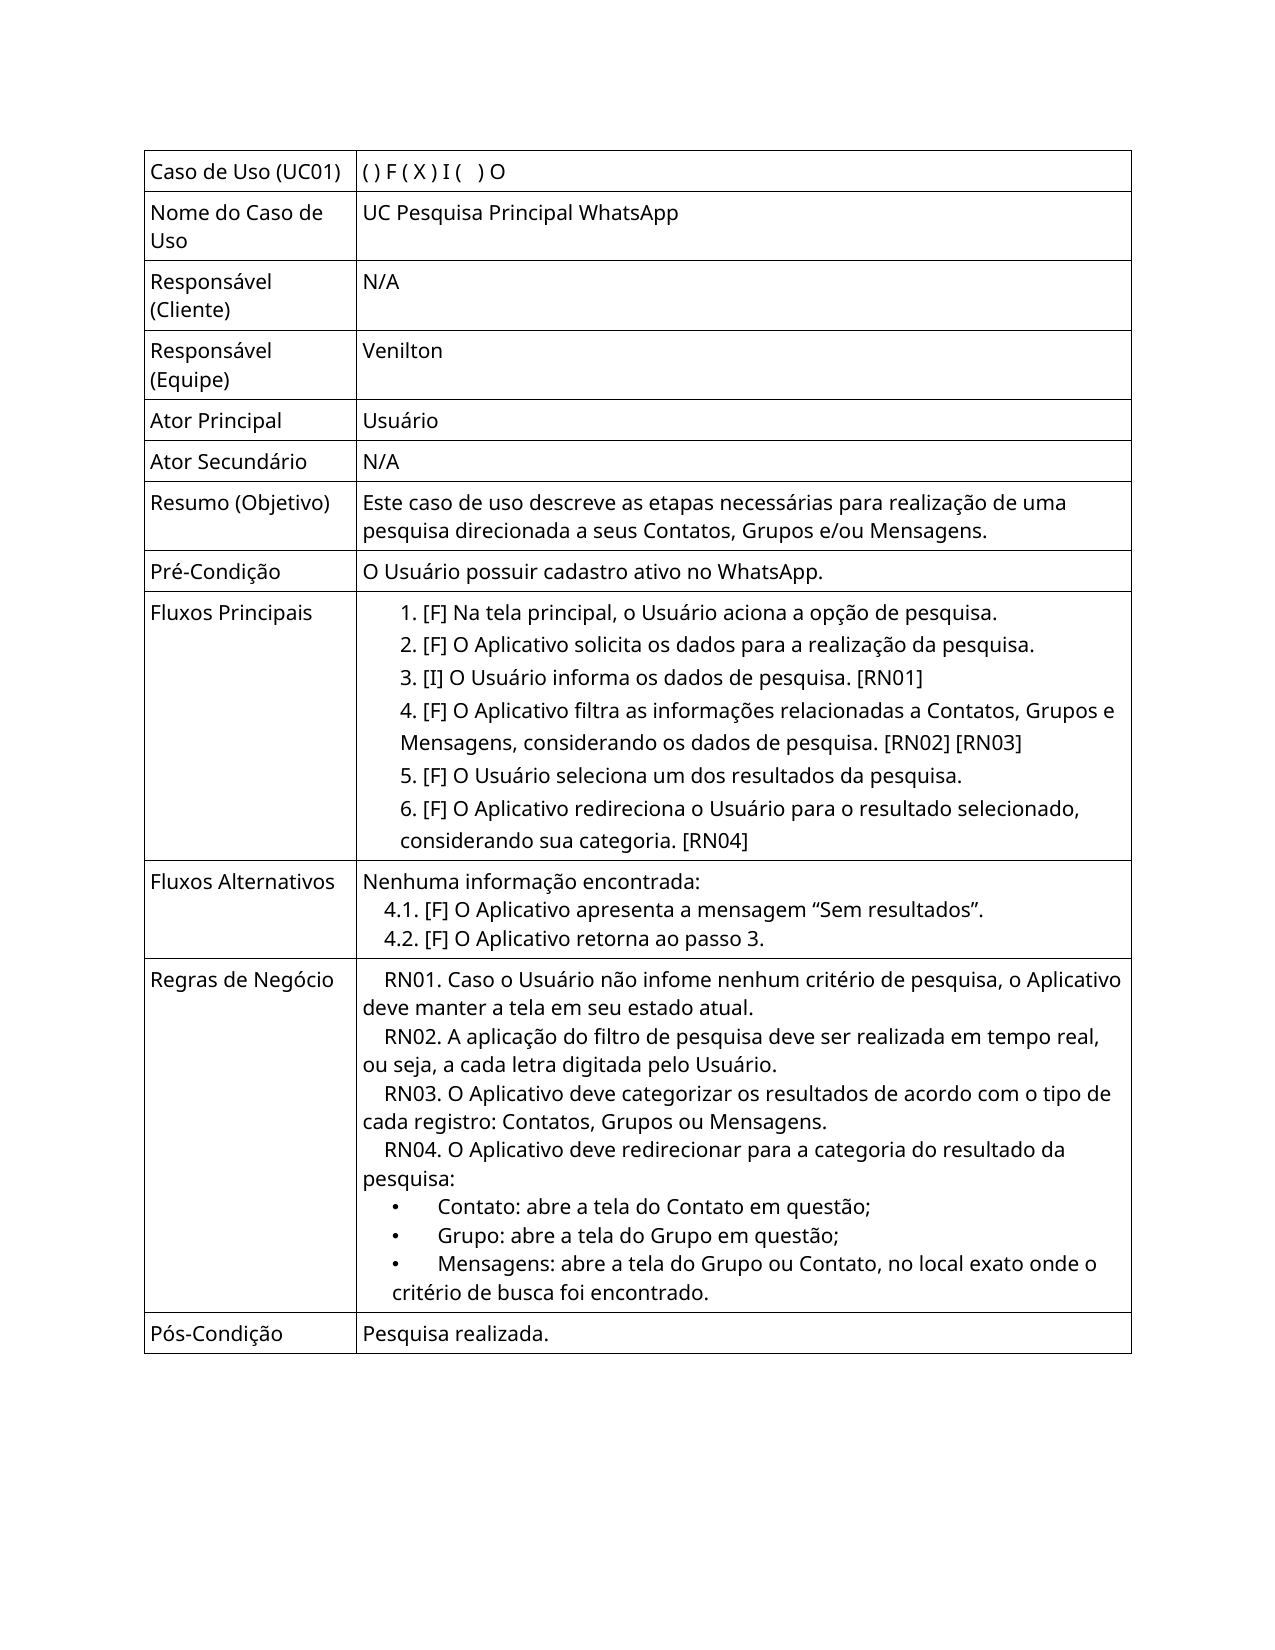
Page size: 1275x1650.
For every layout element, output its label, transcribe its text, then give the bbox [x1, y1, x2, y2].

table_header ( ) F ( X ) I ( ) O [357, 151, 1131, 191]
table_cell Ator Secundário [145, 441, 356, 481]
table_header Caso de Uso (UC01) [145, 151, 356, 191]
table_cell Ator Principal [145, 400, 356, 440]
table_cell Pós-Condição [145, 1313, 356, 1353]
table_cell Responsável (Cliente) [145, 261, 356, 330]
table_cell Pré-Condição [145, 551, 356, 591]
table_cell Fluxos Principais [145, 592, 356, 860]
table_cell N/A [357, 261, 1131, 330]
table_cell RN01. Caso o Usuário não infome nenhum critério de pesquisa, o Aplicativo deve manter a tela em seu estado atual. RN02. A aplicação do filtro de pesquisa deve ser realizada em tempo real, ou seja, a cada letra digitada pelo Usuário. RN03. O Aplicativo deve categorizar os resultados de acordo com o tipo de cada registro: Contatos, Grupos ou Mensagens. RN04. O Aplicativo deve redirecionar para a categoria do resultado da pesquisa: Contato: abre a tela do Contato em questão; Grupo: abre a tela do Grupo em questão; Mensagens: abre a tela do Grupo ou Contato, no local exato onde o critério de busca foi encontrado. [357, 959, 1131, 1312]
table_cell Fluxos Alternativos [145, 861, 356, 958]
table_cell Este caso de uso descreve as etapas necessárias para realização de uma pesquisa direcionada a seus Contatos, Grupos e/ou Mensagens. [357, 482, 1131, 550]
table_cell Usuário [357, 400, 1131, 440]
table_cell O Usuário possuir cadastro ativo no WhatsApp. [357, 551, 1131, 591]
table_cell Pesquisa realizada. [357, 1313, 1131, 1353]
table_cell Venilton [357, 331, 1131, 399]
table_cell Nenhuma informação encontrada: 4.1. [F] O Aplicativo apresenta a mensagem “Sem resultados”. 4.2. [F] O Aplicativo retorna ao passo 3. [357, 861, 1131, 958]
table_cell [F] Na tela principal, o Usuário aciona a opção de pesquisa. [F] O Aplicativo solicita os dados para a realização da pesquisa. [I] O Usuário informa os dados de pesquisa. [RN01] [F] O Aplicativo filtra as informações relacionadas a Contatos, Grupos e Mensagens, considerando os dados de pesquisa. [RN02] [RN03] [F] O Usuário seleciona um dos resultados da pesquisa. [F] O Aplicativo redireciona o Usuário para o resultado selecionado, considerando sua categoria. [RN04] [357, 592, 1131, 860]
table_cell N/A [357, 441, 1131, 481]
table_cell Resumo (Objetivo) [145, 482, 356, 550]
table_cell Nome do Caso de Uso [145, 192, 356, 260]
table_cell Responsável (Equipe) [145, 331, 356, 399]
table_cell Regras de Negócio [145, 959, 356, 1312]
table_cell UC Pesquisa Principal WhatsApp [357, 192, 1131, 260]
